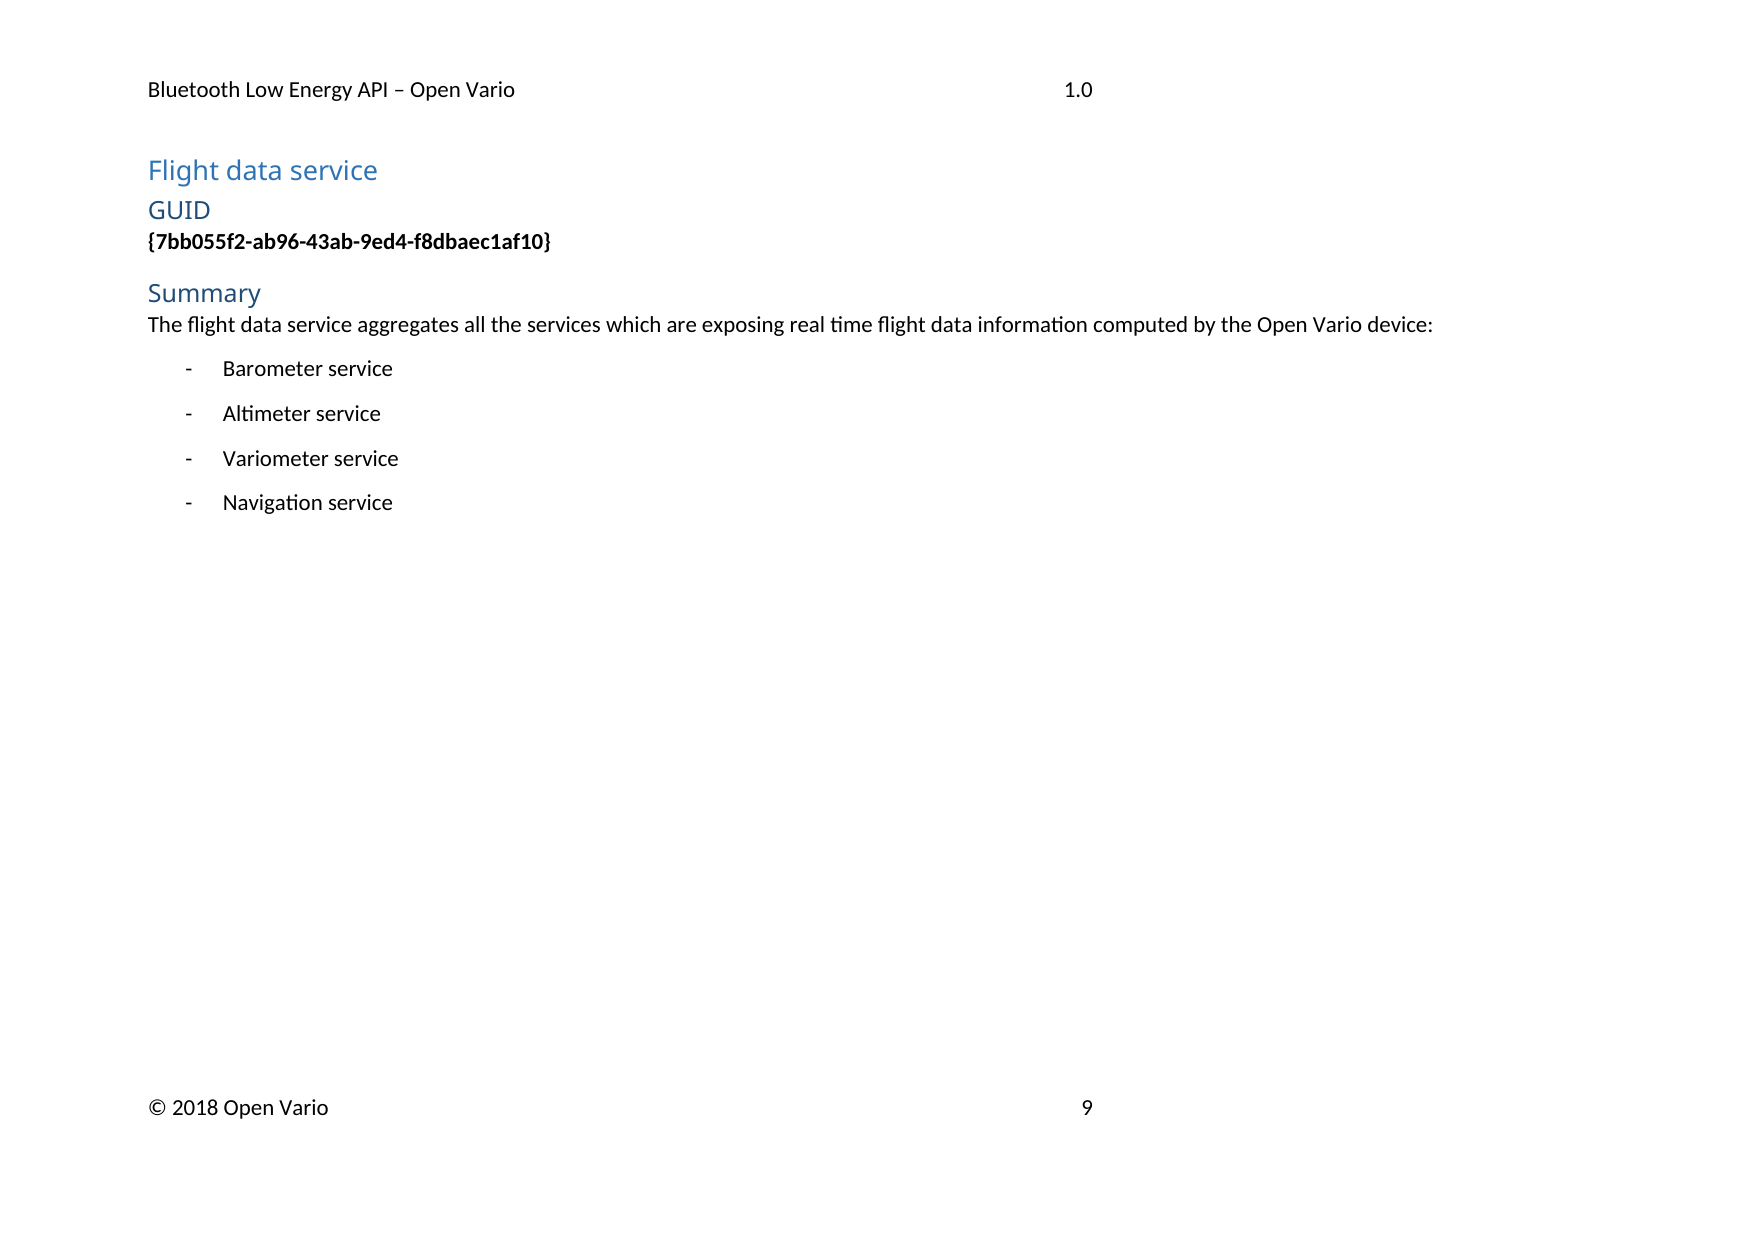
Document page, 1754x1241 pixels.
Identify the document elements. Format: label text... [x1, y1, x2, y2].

subtitle Summary [148, 276, 1606, 310]
list Navigation service [185, 488, 1606, 517]
list Variometer service [185, 444, 1606, 472]
list Barometer service [185, 354, 1606, 382]
subtitle Flight data service [148, 152, 1606, 189]
text {7bb055f2-ab96-43ab-9ed4-f8dbaec1af10} [148, 227, 1606, 255]
list Altimeter service [185, 399, 1606, 427]
text The flight data service aggregates all the services which are exposing real time flight data information computed by the Open Vario device: [148, 310, 1606, 338]
subtitle GUID [148, 193, 1606, 227]
